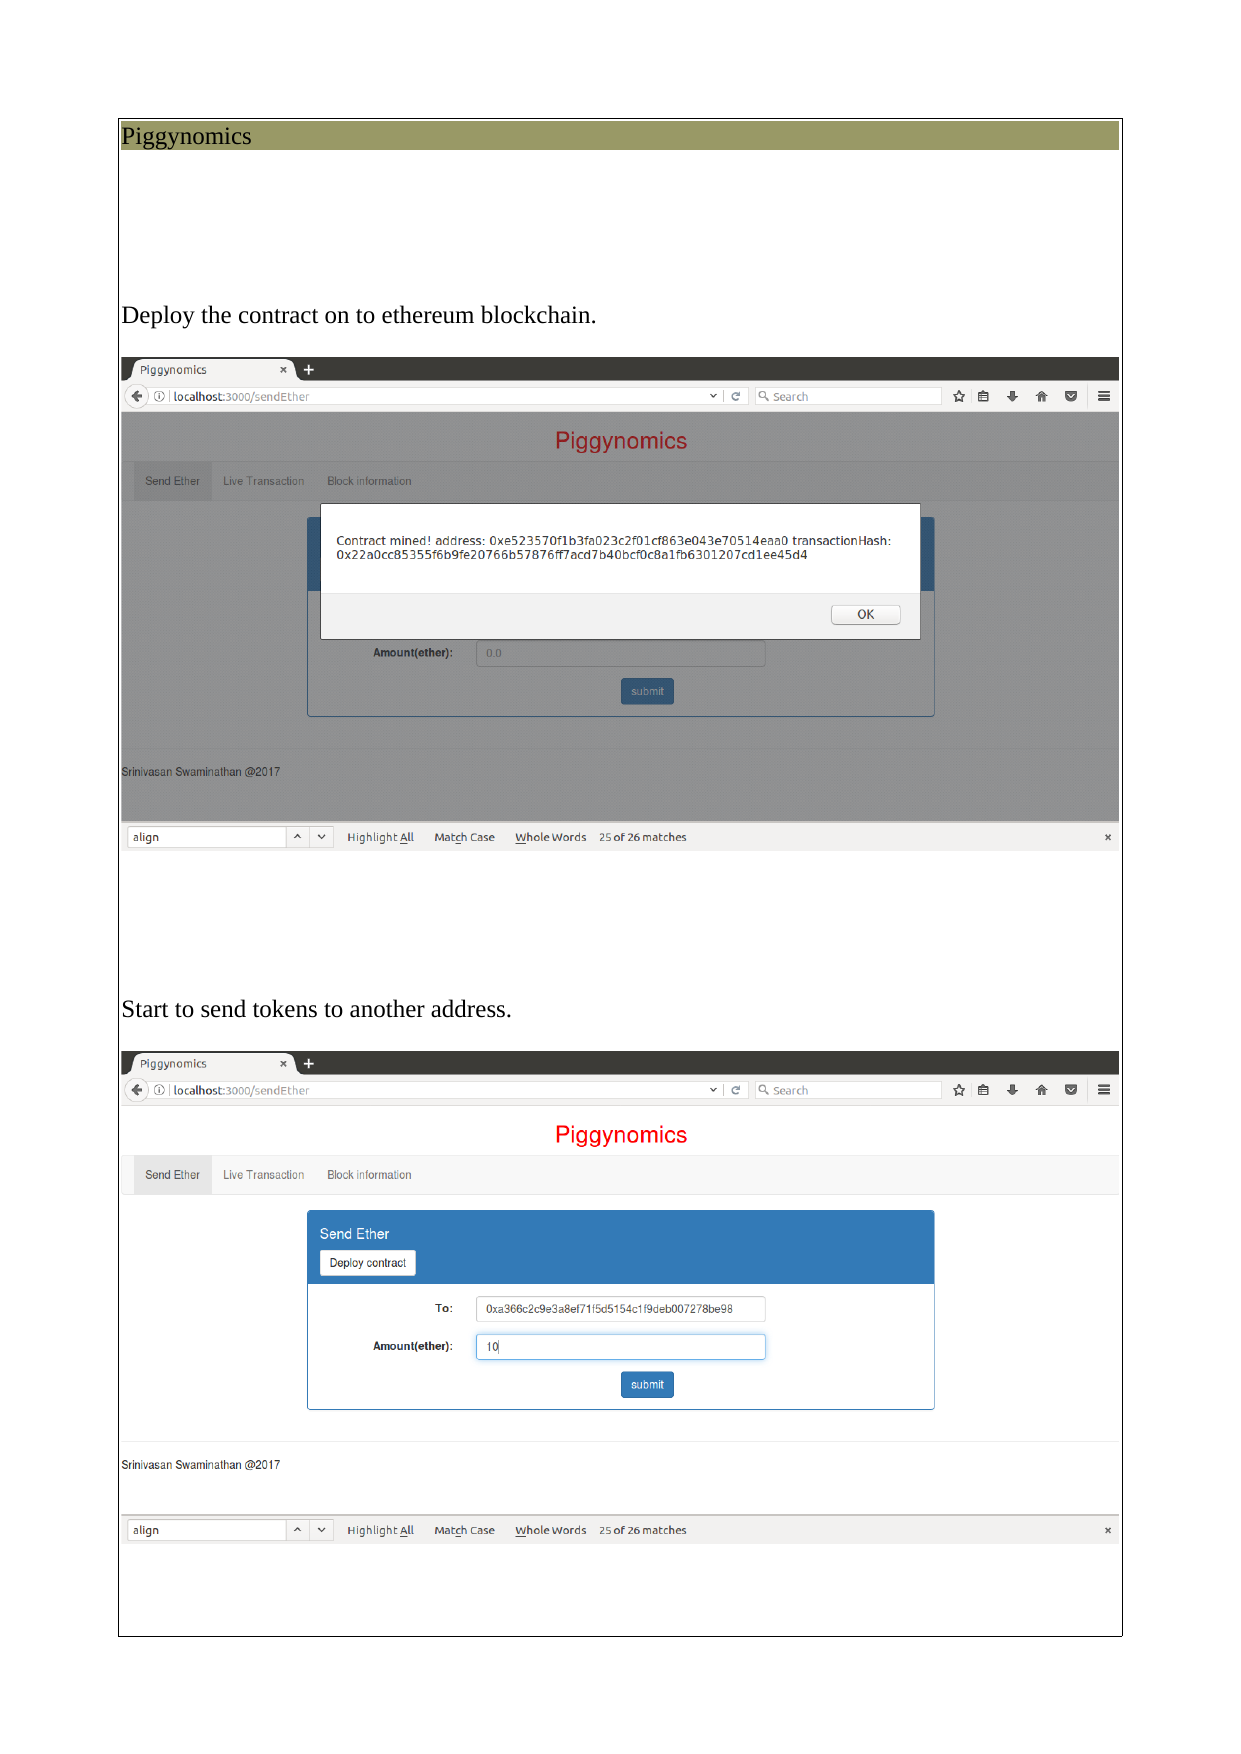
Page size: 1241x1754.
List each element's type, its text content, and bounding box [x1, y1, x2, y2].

picture [121, 357, 1119, 851]
picture [121, 1051, 1119, 1544]
text Start to send tokens to another address. [121, 994, 1119, 1023]
text Deploy the contract on to ethereum blockchain. [121, 300, 1119, 329]
